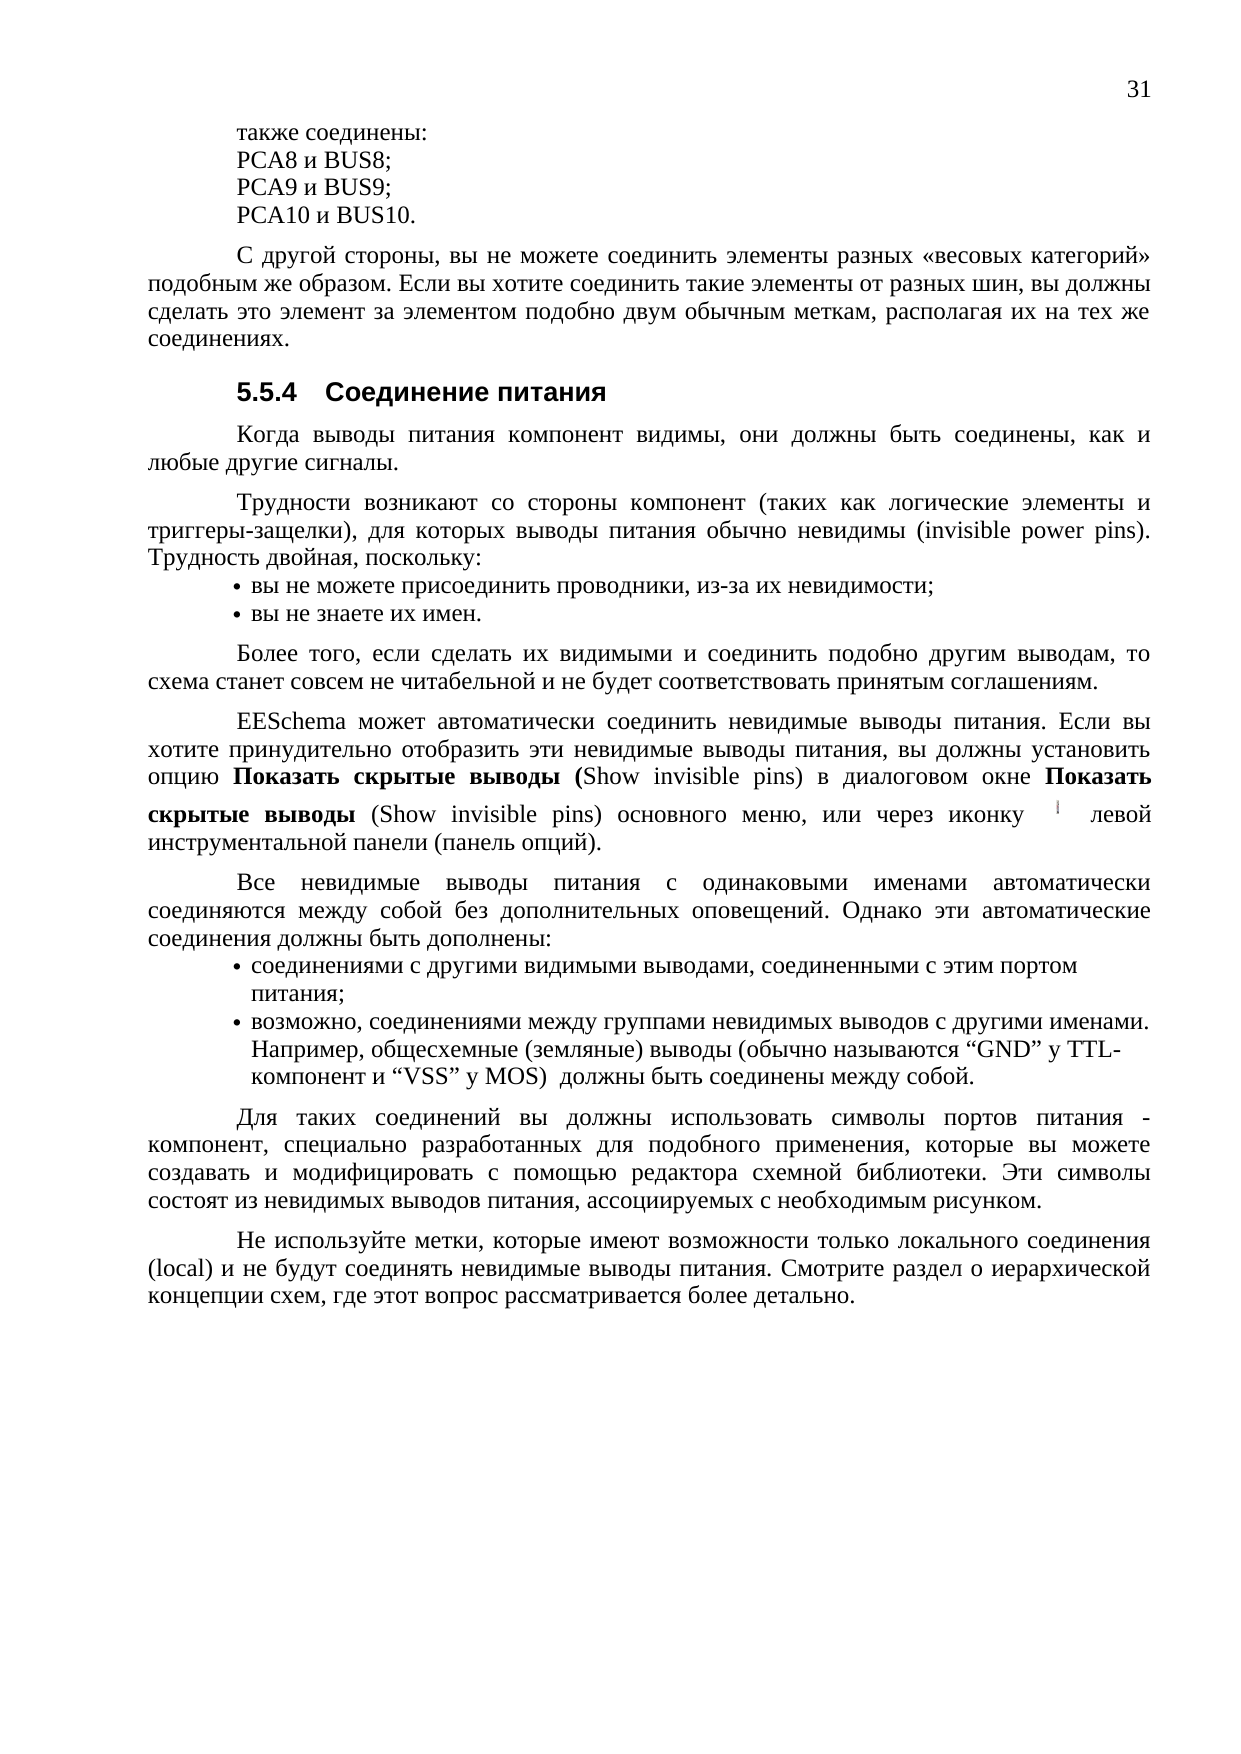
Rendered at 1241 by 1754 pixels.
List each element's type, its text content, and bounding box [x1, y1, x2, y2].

text PCA8 и BUS8; [148, 146, 1152, 173]
text Все невидимые выводы питания с одинаковыми именами автоматически соединяются между собой без дополнительных оповещений. Однако эти автоматические соединения должны быть дополнены: [148, 868, 1152, 952]
text PCA9 и BUS9; [148, 173, 1152, 201]
text Для таких соединений вы должны использовать символы портов питания - компонент, специально разработанных для подобного применения, которые вы можете создавать и модифицировать с помощью редактора схемной библиотеки. Эти символы состоят из невидимых выводов питания, ассоциируемых с необходимым рисунком. [148, 1103, 1152, 1213]
list вы не знаете их имен. [234, 599, 1152, 627]
text С другой стороны, вы не можете соединить элементы разных «весовых категорий» подобным же образом. Если вы хотите соединить такие элементы от разных шин, вы должны сделать это элемент за элементом подобно двум обычным меткам, располагая их на тех же соединениях. [148, 241, 1152, 352]
text EESchema может автоматически соединить невидимые выводы питания. Если вы хотите принудительно отобразить эти невидимые выводы питания, вы должны установить опцию Показать скрытые выводы (Show invisible pins) в диалоговом окне Показать скрытые выводы (Show invisible pins) основного меню, или через иконку левой инструментальной панели (панель опций). [148, 707, 1152, 856]
subtitle Соединение питания [148, 377, 1152, 408]
text Не используйте метки, которые имеют возможности только локального соединения (local) и не будут соединять невидимые выводы питания. Смотрите раздел о иерархической концепции схем, где этот вопрос рассматривается более детально. [148, 1226, 1152, 1309]
text также соединены: [148, 118, 1152, 146]
list соединениями с другими видимыми выводами, соединенными с этим портом питания; [234, 952, 1152, 1007]
text Трудности возникают со стороны компонент (таких как логические элементы и триггеры-защелки), для которых выводы питания обычно невидимы (invisible power pins). Трудность двойная, поскольку: [148, 488, 1152, 571]
text Более того, если сделать их видимыми и соединить подобно другим выводам, то схема станет совсем не читабельной и не будет соответствовать принятым соглашениям. [148, 639, 1152, 694]
text Когда выводы питания компонент видимы, они должны быть соединены, как и любые другие сигналы. [148, 420, 1152, 476]
text PCA10 и BUS10. [148, 201, 1152, 229]
list возможно, соединениями между группами невидимых выводов с другими именами. Например, общесхемные (земляные) выводы (обычно называются “GND” у TTL-компонент и “VSS” у MOS) должны быть соединены между собой. [234, 1007, 1152, 1090]
list вы не можете присоединить проводники, из-за их невидимости; [234, 571, 1152, 599]
